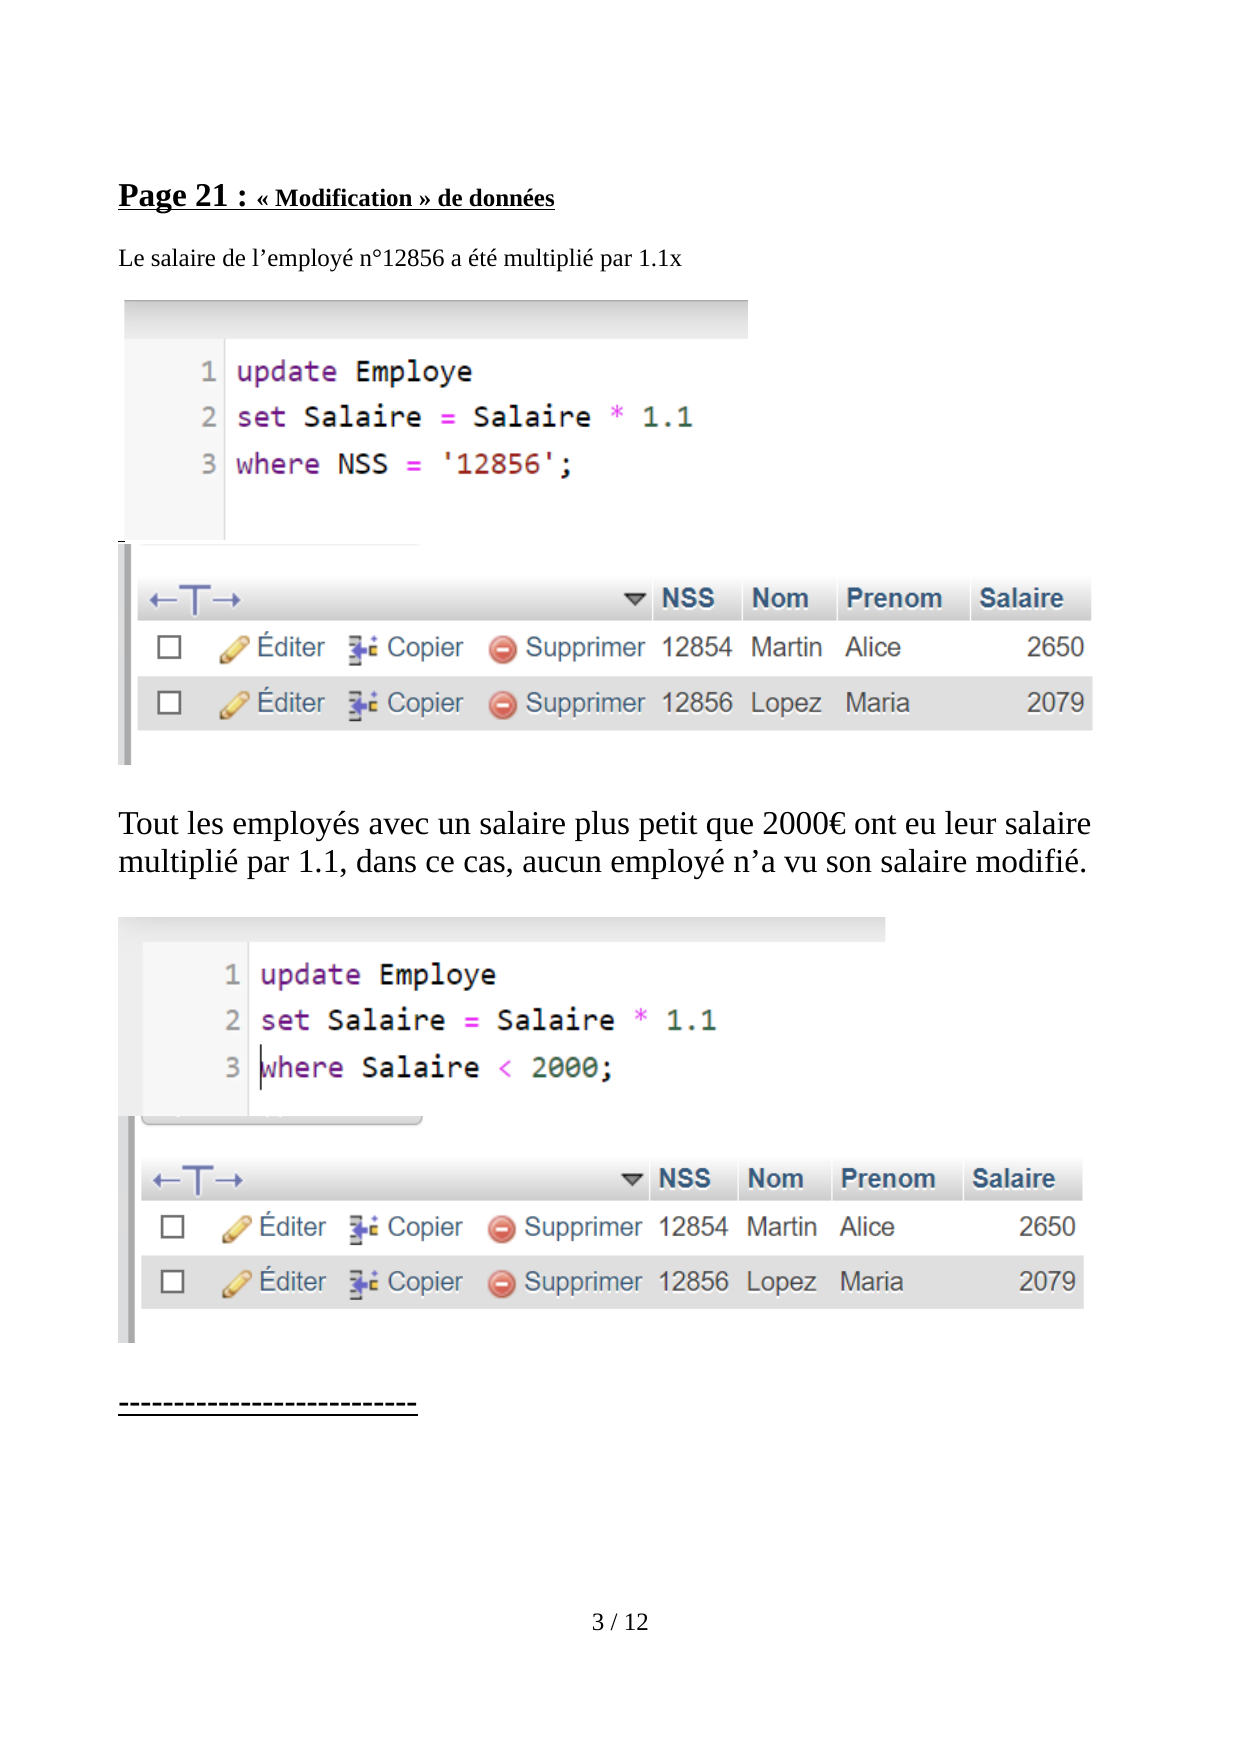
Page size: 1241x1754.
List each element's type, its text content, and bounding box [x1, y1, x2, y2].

picture [118, 544, 1123, 765]
picture [124, 300, 748, 540]
picture [118, 917, 1123, 1343]
text Le salaire de l’employé n°12856 a été multiplié par 1.1x [118, 243, 1122, 271]
text --------------------------- [118, 1381, 1122, 1419]
text Tout les employés avec un salaire plus petit que 2000€ ont eu leur salaire multiplié par 1.1, dans ce cas, aucun employé n’a vu son salaire modifié. [118, 803, 1122, 879]
text Page 21 : « Modification » de données [118, 176, 1122, 214]
